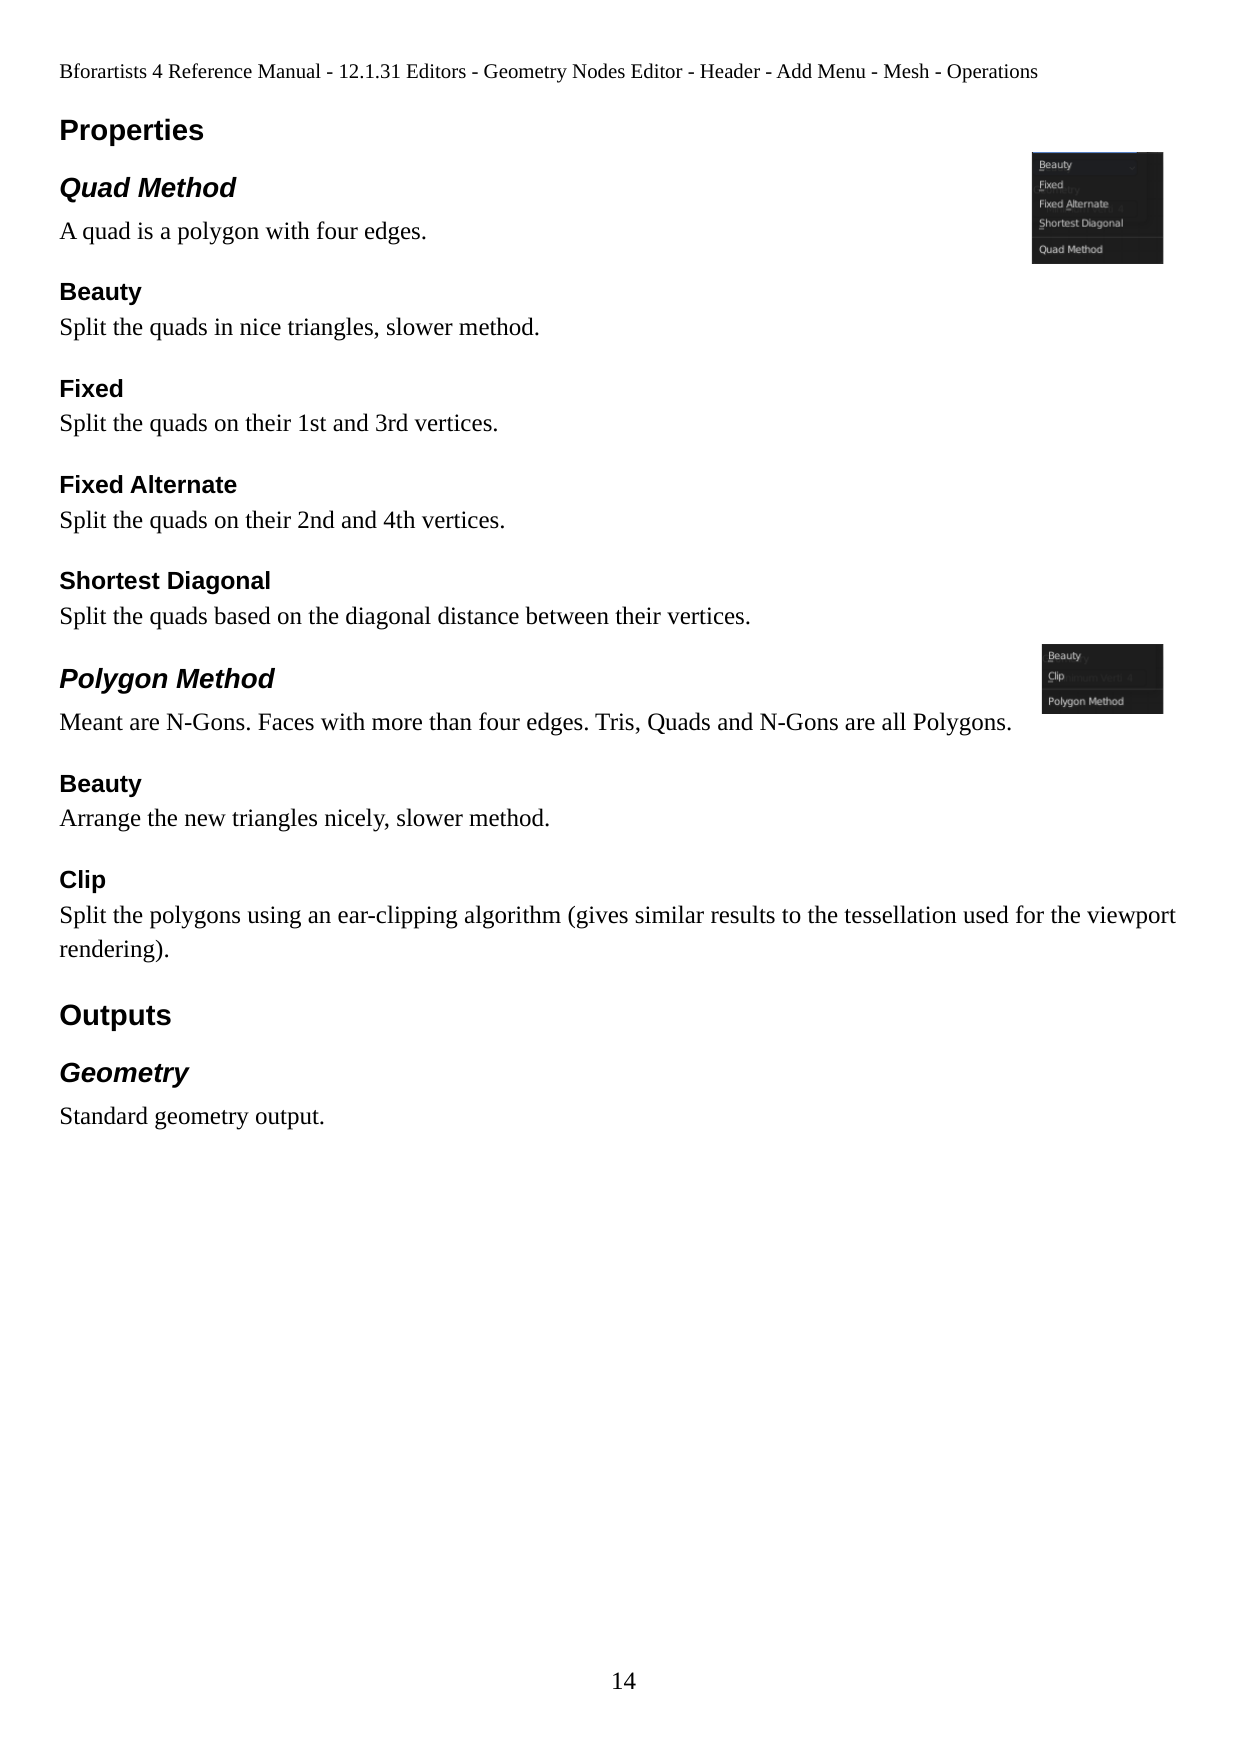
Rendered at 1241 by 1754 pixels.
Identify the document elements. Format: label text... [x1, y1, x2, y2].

text Meant are N-Gons. Faces with more than four edges. Tris, Quads and N-Gons are all Polygons. [59, 707, 1181, 736]
subtitle Quad Method [59, 171, 1031, 203]
subtitle Beauty [59, 277, 1181, 306]
picture [1031, 152, 1164, 264]
subtitle Outputs [59, 998, 1181, 1032]
subtitle [1164, 171, 1181, 203]
text Split the quads based on the diagonal distance between their vertices. [59, 601, 1181, 630]
text Split the quads on their 1st and 3rd vertices. [59, 408, 1181, 437]
subtitle Properties [59, 113, 1181, 146]
picture [1041, 644, 1164, 714]
subtitle Fixed Alternate [59, 470, 1181, 498]
subtitle Clip [59, 865, 1181, 893]
subtitle Polygon Method [59, 663, 1041, 694]
text Standard geometry output. [59, 1101, 1181, 1130]
subtitle Beauty [59, 769, 1181, 797]
text Split the quads on their 2nd and 4th vertices. [59, 505, 1181, 533]
text Split the polygons using an ear-clipping algorithm (gives similar results to the tessellation used for the viewport rendering). [59, 900, 1181, 963]
text Arrange the new triangles nicely, slower method. [59, 803, 1181, 832]
subtitle [1164, 663, 1181, 694]
text A quad is a polygon with four edges. [59, 216, 1031, 244]
text Split the quads in nice triangles, slower method. [59, 312, 1181, 341]
subtitle Shortest Diagonal [59, 566, 1181, 595]
subtitle Fixed [59, 374, 1181, 402]
subtitle Geometry [59, 1057, 1181, 1088]
